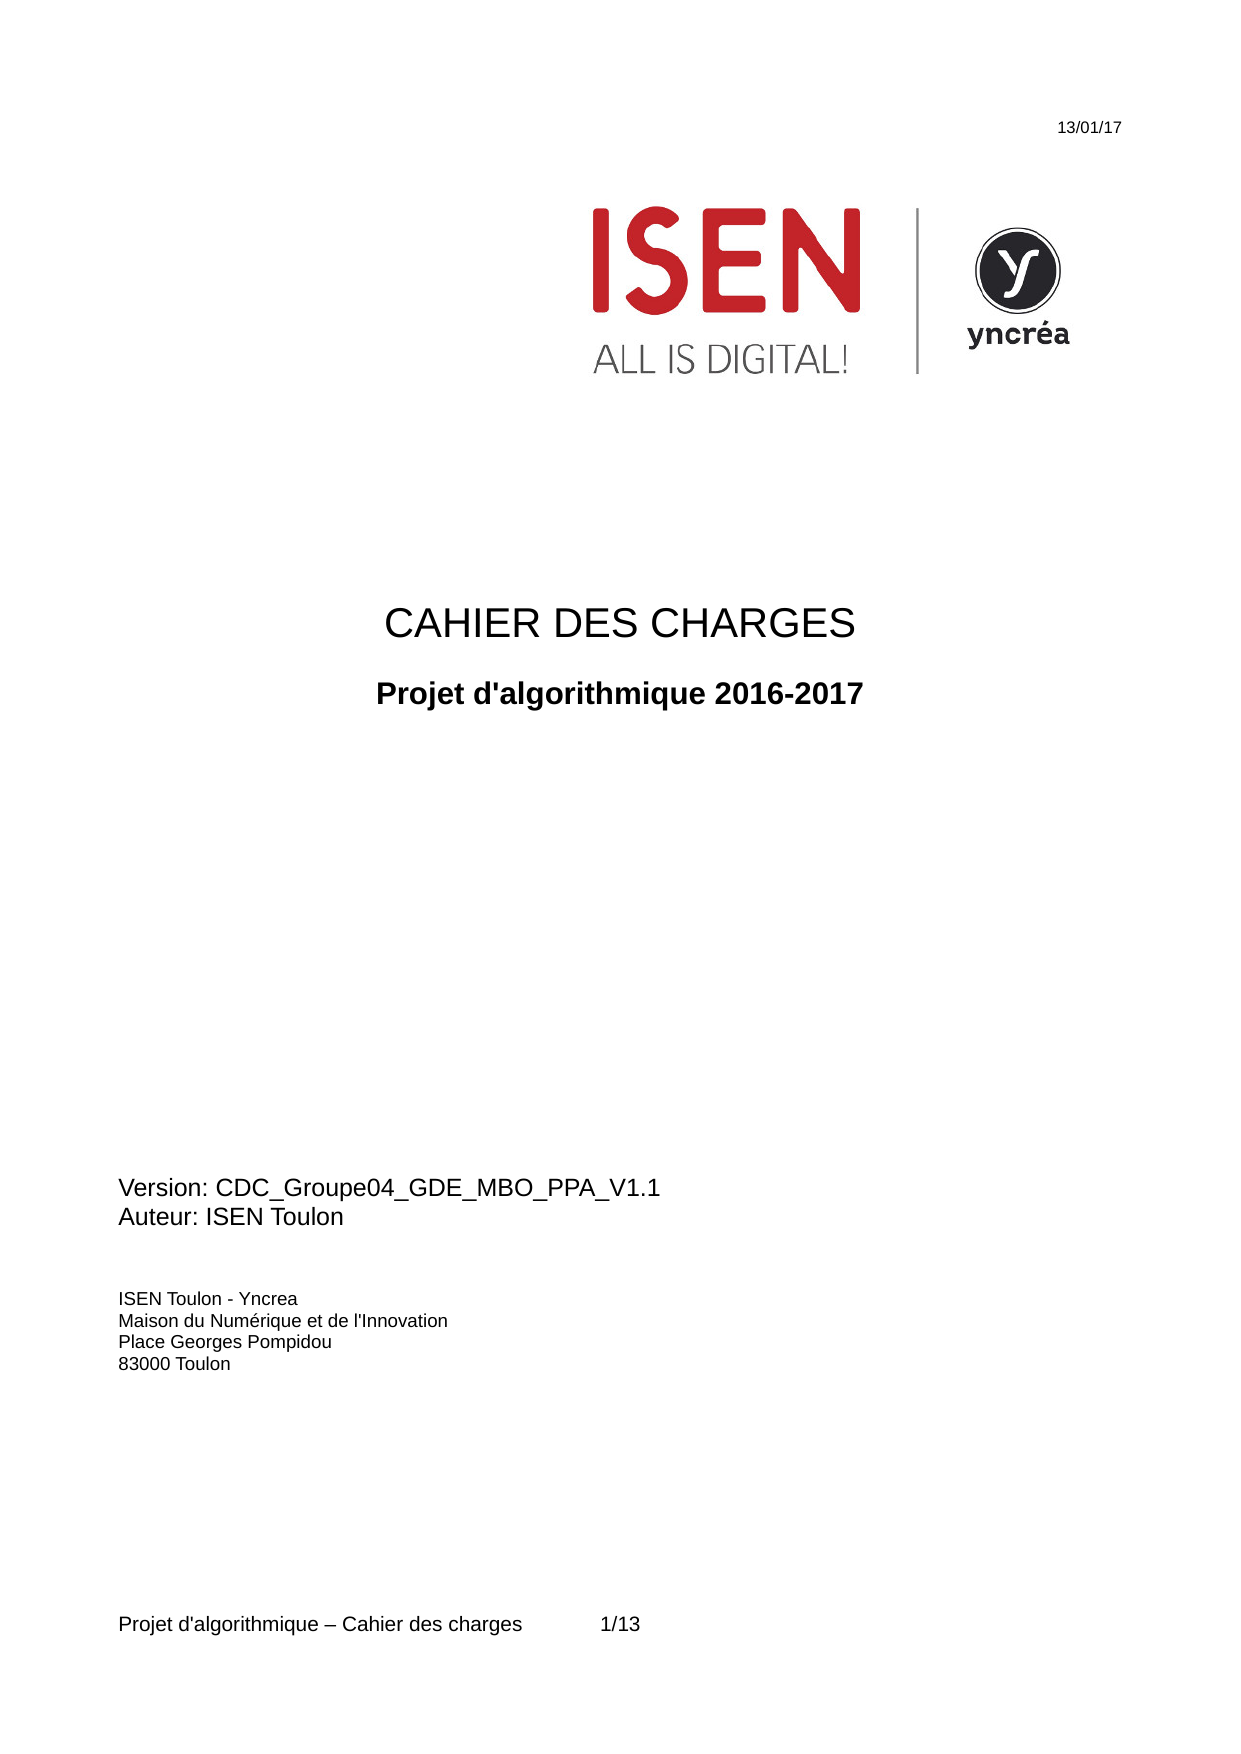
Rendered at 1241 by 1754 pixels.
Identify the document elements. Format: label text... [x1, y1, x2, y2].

text Version: CDC_Groupe04_GDE_MBO_PPA_V1.1 [118, 1173, 1122, 1202]
text Projet d'algorithmique 2016-2017 [118, 675, 1122, 711]
text 83000 Toulon [118, 1353, 1122, 1374]
text ISEN Toulon - Yncrea Maison du Numérique et de l'Innovation Place Georges Pompidou [118, 1288, 1122, 1353]
text CAHIER DES CHARGES [118, 598, 1122, 646]
picture [541, 168, 1120, 405]
text Auteur: ISEN Toulon [118, 1202, 1122, 1231]
